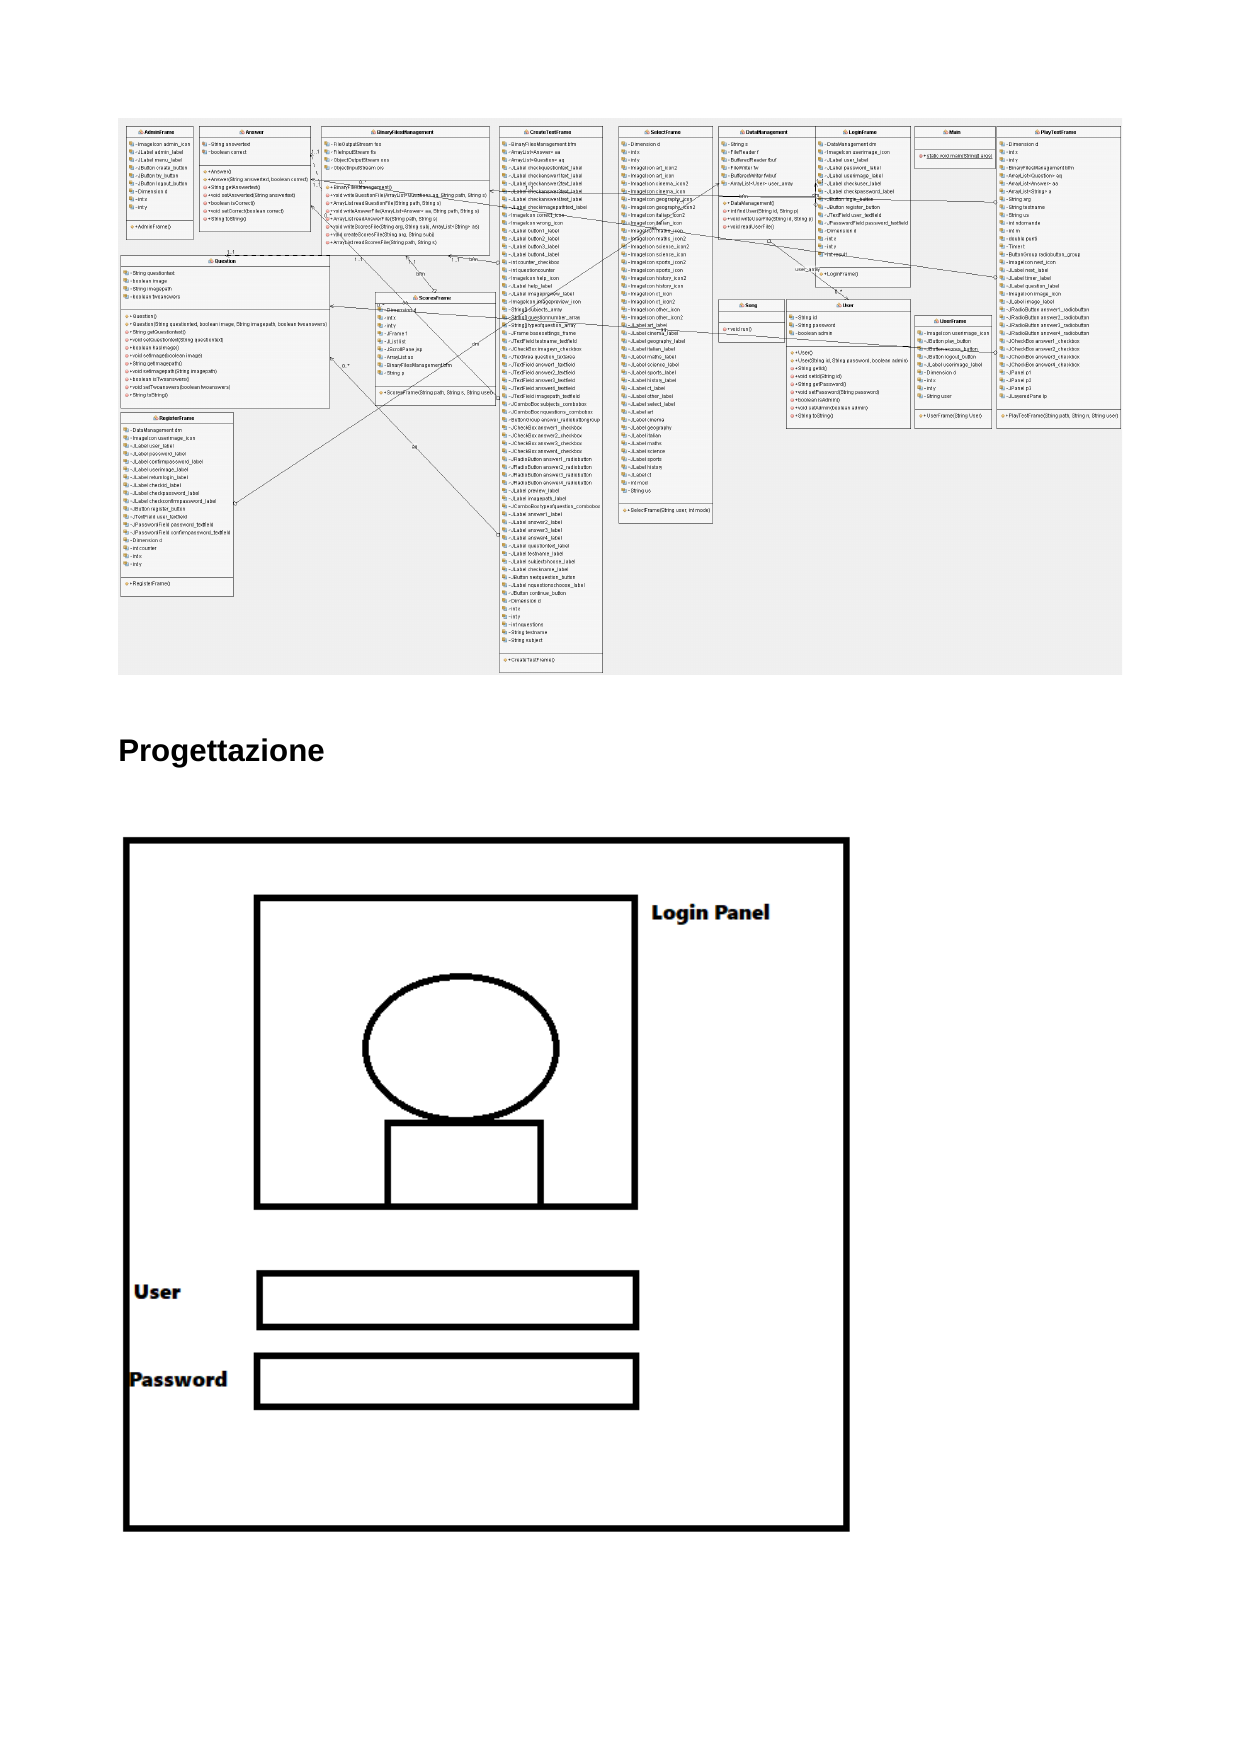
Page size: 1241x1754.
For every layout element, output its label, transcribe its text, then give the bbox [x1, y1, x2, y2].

text Progettazione [118, 732, 1122, 768]
picture [118, 832, 1123, 1613]
picture [118, 118, 1123, 675]
